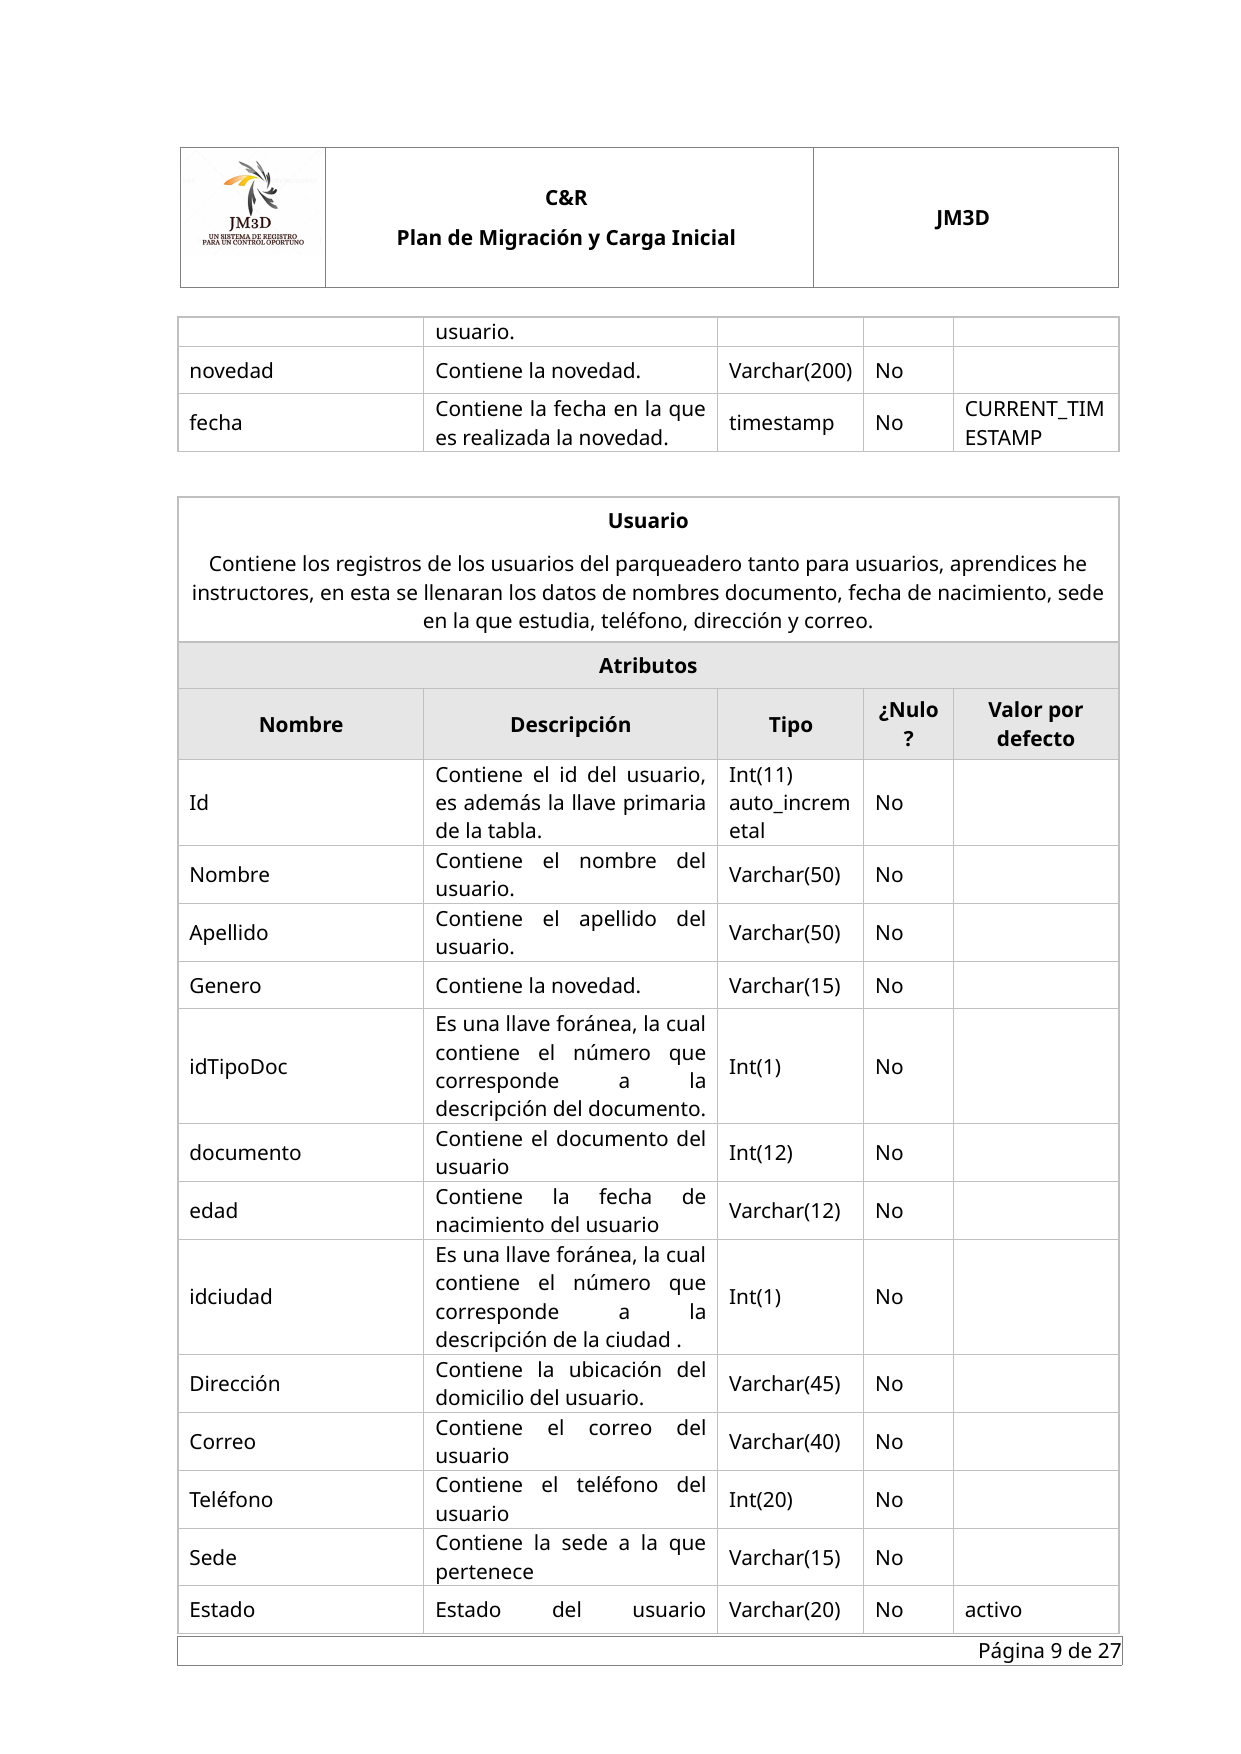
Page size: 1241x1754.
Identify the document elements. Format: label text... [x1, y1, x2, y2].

table_cell Estado del usuario [424, 1586, 717, 1633]
table_cell Sede [179, 1529, 423, 1585]
table_cell No [864, 846, 953, 903]
table_cell [954, 1355, 1118, 1412]
table_cell [864, 318, 953, 346]
table_cell Atributos [179, 643, 1118, 688]
table_cell No [864, 1413, 953, 1469]
table_cell No [864, 1586, 953, 1633]
table_cell Descripción [424, 689, 717, 759]
table_cell CURRENT_TIMESTAMP [954, 394, 1118, 451]
table_cell [954, 318, 1118, 346]
table_cell Apellido [179, 904, 423, 961]
table_cell [954, 760, 1118, 845]
table_cell Varchar(200) [718, 347, 863, 393]
table_cell Contiene la fecha de nacimiento del usuario [424, 1182, 717, 1239]
table_cell activo [954, 1586, 1118, 1633]
table_cell Varchar(12) [718, 1182, 863, 1239]
table_cell Varchar(40) [718, 1413, 863, 1469]
table_cell Contiene la ubicación del domicilio del usuario. [424, 1355, 717, 1412]
table_cell Varchar(45) [718, 1355, 863, 1412]
table_cell Dirección [179, 1355, 423, 1412]
table_cell [954, 1240, 1118, 1354]
table_cell Id [179, 760, 423, 845]
table_cell No [864, 347, 953, 393]
table_cell Es una llave foránea, la cual contiene el número que corresponde a la descripción de la ciudad . [424, 1240, 717, 1354]
table_cell Int(1) [718, 1009, 863, 1123]
table_cell Es una llave foránea, la cual contiene el número que corresponde a la descripción del documento. [424, 1009, 717, 1123]
table_cell [954, 904, 1118, 961]
table_cell novedad [179, 347, 423, 393]
table_cell No [864, 1009, 953, 1123]
table_cell idTipoDoc [179, 1009, 423, 1123]
table_cell Contiene el correo del usuario [424, 1413, 717, 1469]
table_cell fecha [179, 394, 423, 451]
table_cell Contiene el nombre del usuario. [424, 846, 717, 903]
table_cell Estado [179, 1586, 423, 1633]
table_cell No [864, 904, 953, 961]
table_cell Nombre [179, 689, 423, 759]
table_cell [954, 347, 1118, 393]
table_cell Contiene la novedad. [424, 347, 717, 393]
table_cell Varchar(15) [718, 1529, 863, 1585]
table_cell [954, 1009, 1118, 1123]
table_cell No [864, 1529, 953, 1585]
table_cell Varchar(50) [718, 846, 863, 903]
table_cell Varchar(20) [718, 1586, 863, 1633]
table_cell Valor por defecto [954, 689, 1118, 759]
table_cell Contiene los registros de los usuarios del parqueadero tanto para usuarios, aprendices he instructores, en esta se llenaran los datos de nombres documento, fecha de nacimiento, sede en la que estudia, teléfono, dirección y correo. [179, 543, 1118, 641]
table_cell No [864, 1240, 953, 1354]
table_cell Int(1) [718, 1240, 863, 1354]
table_cell [954, 962, 1118, 1008]
table_cell No [864, 1471, 953, 1527]
table_cell No [864, 1182, 953, 1239]
table_cell documento [179, 1124, 423, 1181]
table_cell No [864, 1355, 953, 1412]
table_cell Int(12) [718, 1124, 863, 1181]
table_cell [954, 846, 1118, 903]
table_cell usuario. [424, 318, 717, 346]
table_cell Contiene la sede a la que pertenece [424, 1529, 717, 1585]
table_cell [954, 1182, 1118, 1239]
table_cell idciudad [179, 1240, 423, 1354]
table_cell No [864, 1124, 953, 1181]
table_cell Contiene el teléfono del usuario [424, 1471, 717, 1527]
table_cell Int(11) auto_incremetal [718, 760, 863, 845]
table_cell [954, 1471, 1118, 1527]
table_cell No [864, 394, 953, 451]
table_cell edad [179, 1182, 423, 1239]
table_cell [718, 318, 863, 346]
table_cell Varchar(15) [718, 962, 863, 1008]
table_cell Contiene el documento del usuario [424, 1124, 717, 1181]
table_cell ¿Nulo? [864, 689, 953, 759]
table_cell [954, 1529, 1118, 1585]
table_cell Contiene la novedad. [424, 962, 717, 1008]
table_cell Contiene el id del usuario, es además la llave primaria de la tabla. [424, 760, 717, 845]
table_cell [179, 318, 423, 346]
table_cell Varchar(50) [718, 904, 863, 961]
table_cell Teléfono [179, 1471, 423, 1527]
table_cell Contiene el apellido del usuario. [424, 904, 717, 961]
table_header Usuario [179, 498, 1118, 543]
table_cell Tipo [718, 689, 863, 759]
table_cell Int(20) [718, 1471, 863, 1527]
table_cell [954, 1124, 1118, 1181]
table_cell [954, 1413, 1118, 1469]
table_cell Nombre [179, 846, 423, 903]
table_cell No [864, 760, 953, 845]
table_cell timestamp [718, 394, 863, 451]
table_cell No [864, 962, 953, 1008]
table_cell Correo [179, 1413, 423, 1469]
table_cell Genero [179, 962, 423, 1008]
table_cell Contiene la fecha en la que es realizada la novedad. [424, 394, 717, 451]
